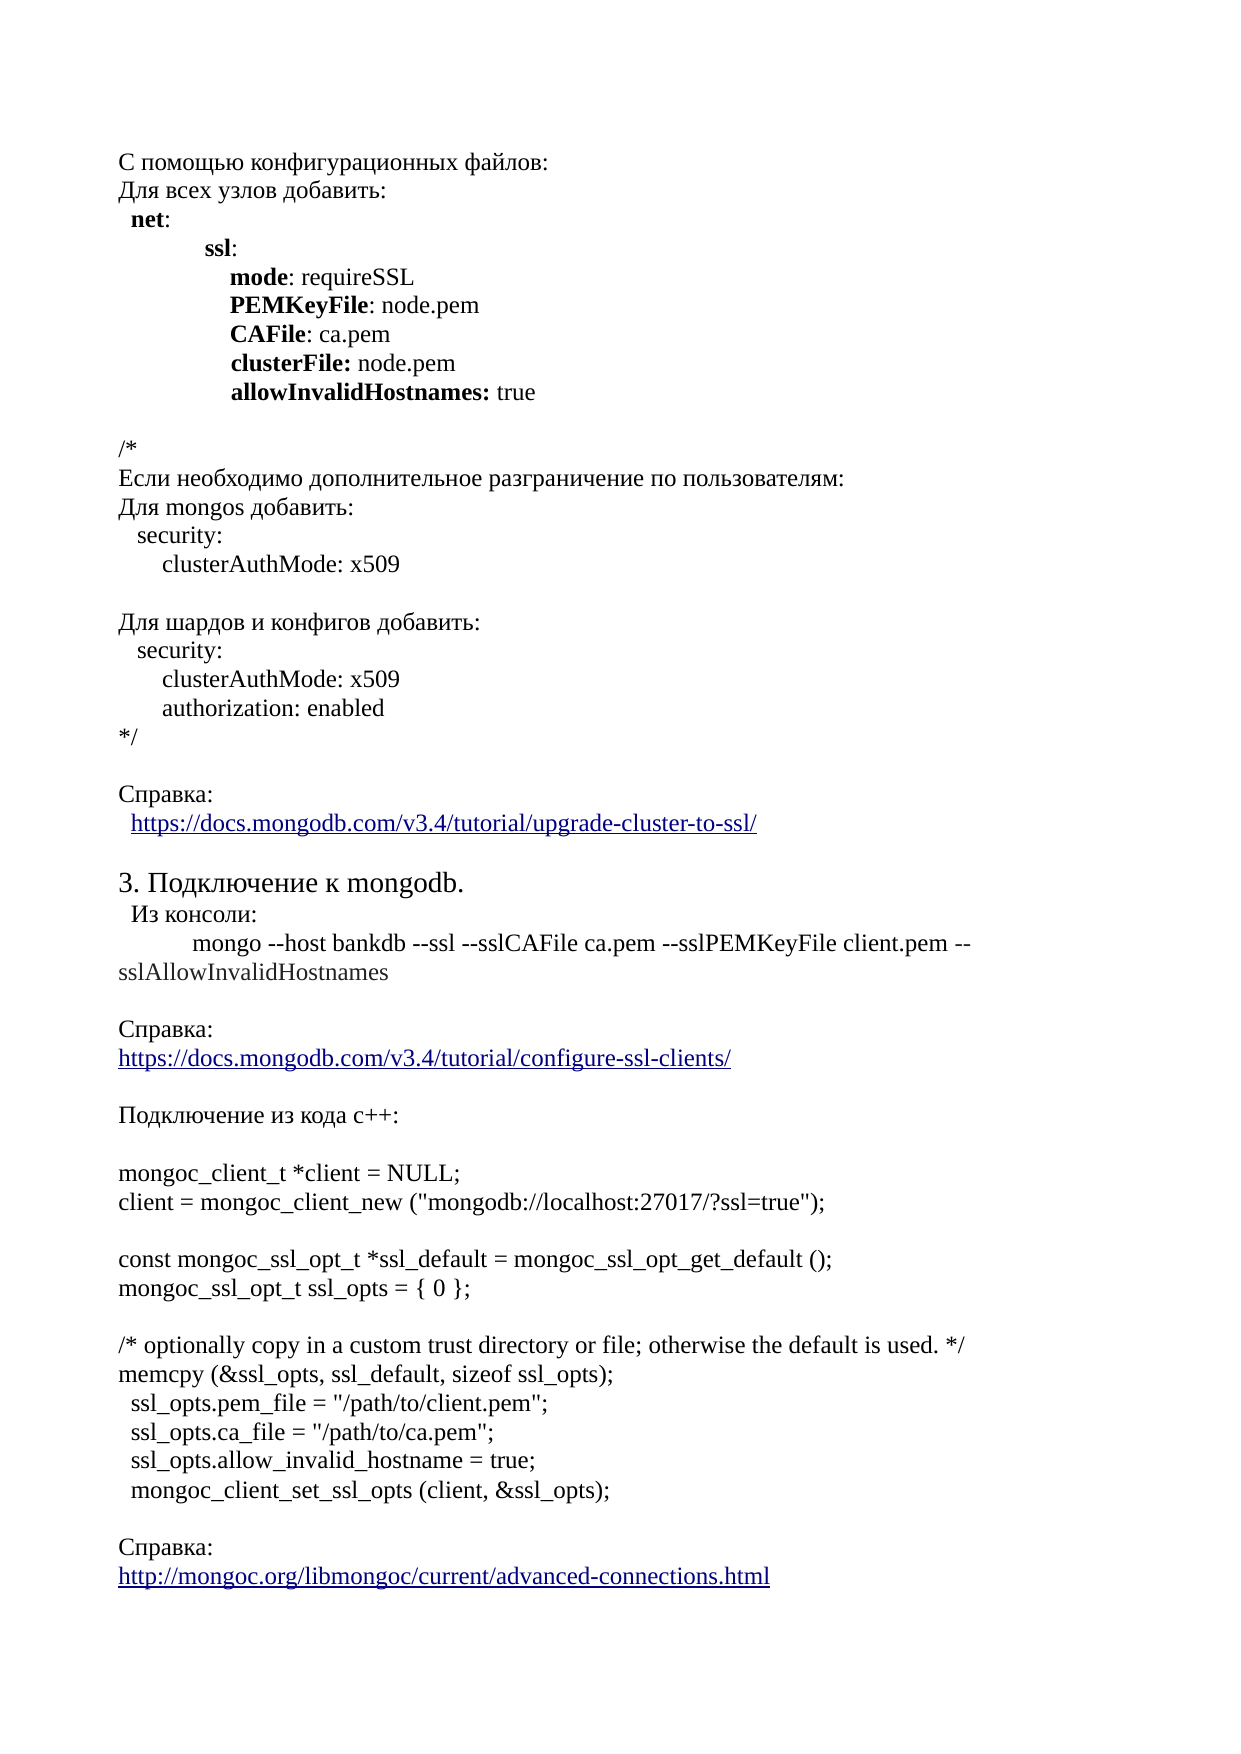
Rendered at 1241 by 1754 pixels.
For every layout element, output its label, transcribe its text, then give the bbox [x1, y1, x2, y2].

text mongoc_client_set_ssl_opts (client, &ssl_opts); [118, 1475, 1122, 1504]
text https://docs.mongodb.com/v3.4/tutorial/configure-ssl-clients/ [118, 1043, 1122, 1072]
text clusterFile: node.pem [118, 348, 1122, 377]
text https://docs.mongodb.com/v3.4/tutorial/upgrade-cluster-to-ssl/ [118, 808, 1122, 837]
text authorization: enabled [118, 693, 1122, 722]
text Справка: [118, 779, 1122, 808]
text /* [118, 434, 1122, 463]
text mongo --host bankdb --ssl --sslCAFile ca.pem --sslPEMKeyFile client.pem --sslAllowInvalidHostnames [118, 928, 1122, 985]
text Для mongos добавить: [118, 492, 1122, 521]
text CAFile: ca.pem [118, 319, 1122, 348]
text ssl_opts.allow_invalid_hostname = true; [118, 1445, 1122, 1475]
text clusterAuthMode: x509 [118, 549, 1122, 578]
text С помощью конфигурационных файлов: [118, 147, 1122, 176]
text /* optionally copy in a custom trust directory or file; otherwise the default is used. */ [118, 1330, 1122, 1359]
text mode: requireSSL [118, 262, 1122, 291]
text mongoc_client_t *client = NULL; [118, 1158, 1122, 1187]
text Из консоли: [118, 899, 1122, 928]
text const mongoc_ssl_opt_t *ssl_default = mongoc_ssl_opt_get_default (); [118, 1244, 1122, 1273]
text 3. Подключение к mongodb. [118, 866, 1122, 899]
text memcpy (&ssl_opts, ssl_default, sizeof ssl_opts); [118, 1359, 1122, 1388]
text Для всех узлов добавить: [118, 176, 1122, 204]
text net: [118, 204, 1122, 233]
text Подключение из кода с++: [118, 1100, 1122, 1129]
text client = mongoc_client_new ("mongodb://localhost:27017/?ssl=true"); [118, 1187, 1122, 1215]
text */ [118, 722, 1122, 751]
text Справка: [118, 1532, 1122, 1561]
text PEMKeyFile: node.pem [118, 291, 1122, 319]
text Справка: [118, 1014, 1122, 1043]
text mongoc_ssl_opt_t ssl_opts = { 0 }; [118, 1273, 1122, 1302]
text http://mongoc.org/libmongoc/current/advanced-connections.html [118, 1561, 1122, 1590]
text ssl_opts.ca_file = "/path/to/ca.pem"; [118, 1417, 1122, 1445]
text Если необходимо дополнительное разграничение по пользователям: [118, 463, 1122, 492]
text security: [118, 636, 1122, 664]
text ssl: [118, 233, 1122, 262]
text ssl_opts.pem_file = "/path/to/client.pem"; [118, 1388, 1122, 1417]
text allowInvalidHostnames: true [118, 377, 1122, 406]
text security: [118, 521, 1122, 549]
text clusterAuthMode: x509 [118, 664, 1122, 693]
text Для шардов и конфигов добавить: [118, 607, 1122, 636]
